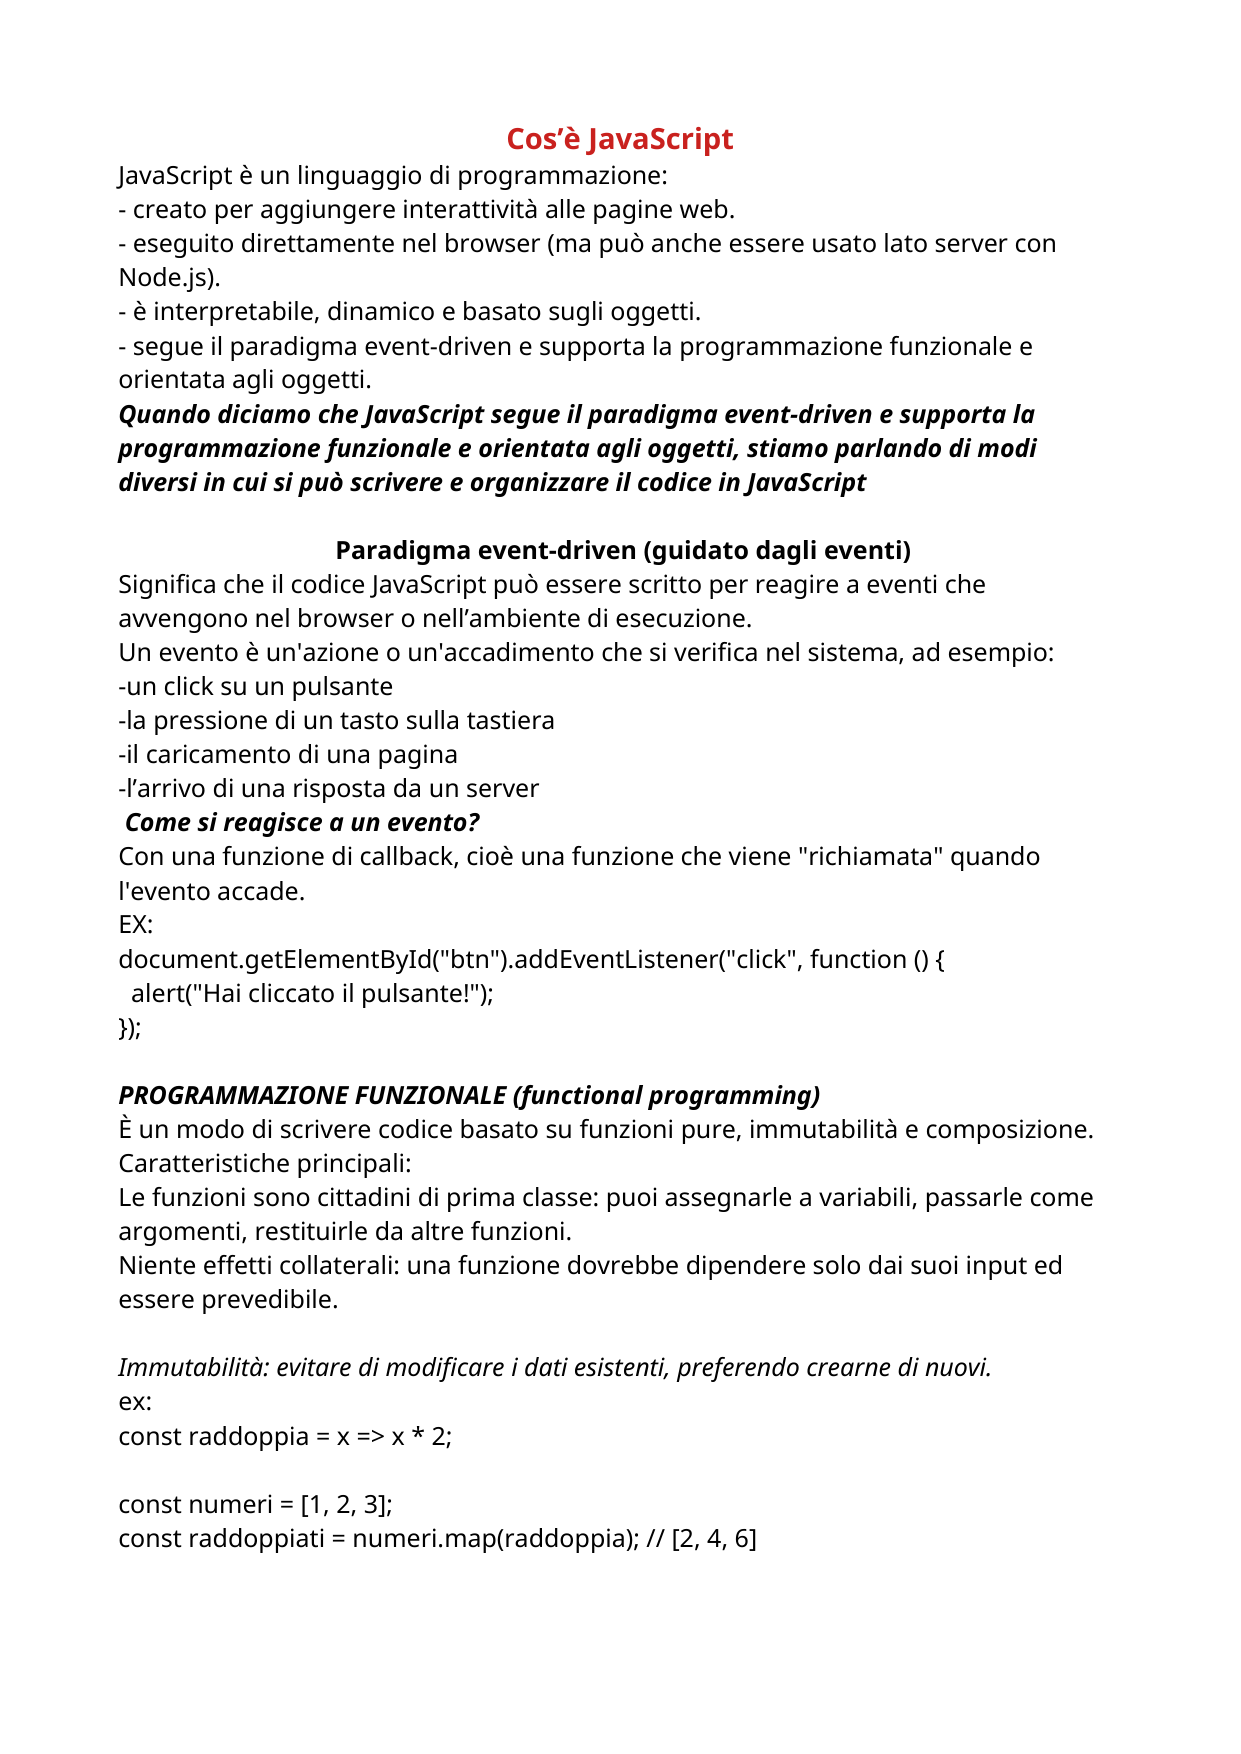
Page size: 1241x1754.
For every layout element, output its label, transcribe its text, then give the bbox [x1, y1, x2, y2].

text EX: [118, 907, 1122, 941]
text -la pressione di un tasto sulla tastiera [118, 703, 1122, 737]
text Significa che il codice JavaScript può essere scritto per reagire a eventi che avvengono nel browser o nell’ambiente di esecuzione. [118, 567, 1122, 635]
text JavaScript è un linguaggio di programmazione: [118, 158, 1122, 192]
text Caratteristiche principali: [118, 1146, 1122, 1180]
text -un click su un pulsante [118, 669, 1122, 703]
text Le funzioni sono cittadini di prima classe: puoi assegnarle a variabili, passarle come argomenti, restituirle da altre funzioni. [118, 1180, 1122, 1248]
text const raddoppiati = numeri.map(raddoppia); // [2, 4, 6] [118, 1520, 1122, 1554]
text Paradigma event-driven (guidato dagli eventi) [118, 532, 1122, 567]
text - segue il paradigma event-driven e supporta la programmazione funzionale e orientata agli oggetti. [118, 328, 1122, 396]
text ex: [118, 1384, 1122, 1418]
text -l’arrivo di una risposta da un server [118, 771, 1122, 805]
text }); [118, 1009, 1122, 1043]
text const numeri = [1, 2, 3]; [118, 1486, 1122, 1520]
text PROGRAMMAZIONE FUNZIONALE (functional programming) [118, 1077, 1122, 1112]
text Cos’è JavaScript [118, 118, 1122, 158]
text Con una funzione di callback, cioè una funzione che viene "richiamata" quando l'evento accade. [118, 839, 1122, 907]
text Come si reagisce a un evento? [118, 805, 1122, 839]
text Niente effetti collaterali: una funzione dovrebbe dipendere solo dai suoi input ed essere prevedibile. [118, 1248, 1122, 1316]
text - eseguito direttamente nel browser (ma può anche essere usato lato server con Node.js). [118, 226, 1122, 294]
text È un modo di scrivere codice basato su funzioni pure, immutabilità e composizione. [118, 1112, 1122, 1146]
text - creato per aggiungere interattività alle pagine web. [118, 192, 1122, 226]
text Quando diciamo che JavaScript segue il paradigma event-driven e supporta la programmazione funzionale e orientata agli oggetti, stiamo parlando di modi diversi in cui si può scrivere e organizzare il codice in JavaScript [118, 396, 1122, 498]
text -il caricamento di una pagina [118, 737, 1122, 771]
text const raddoppia = x => x * 2; [118, 1418, 1122, 1452]
text Immutabilità: evitare di modificare i dati esistenti, preferendo crearne di nuovi. [118, 1350, 1122, 1384]
text Un evento è un'azione o un'accadimento che si verifica nel sistema, ad esempio: [118, 635, 1122, 669]
text document.getElementById("btn").addEventListener("click", function () { [118, 941, 1122, 975]
text alert("Hai cliccato il pulsante!"); [118, 975, 1122, 1009]
text - è interpretabile, dinamico e basato sugli oggetti. [118, 294, 1122, 328]
